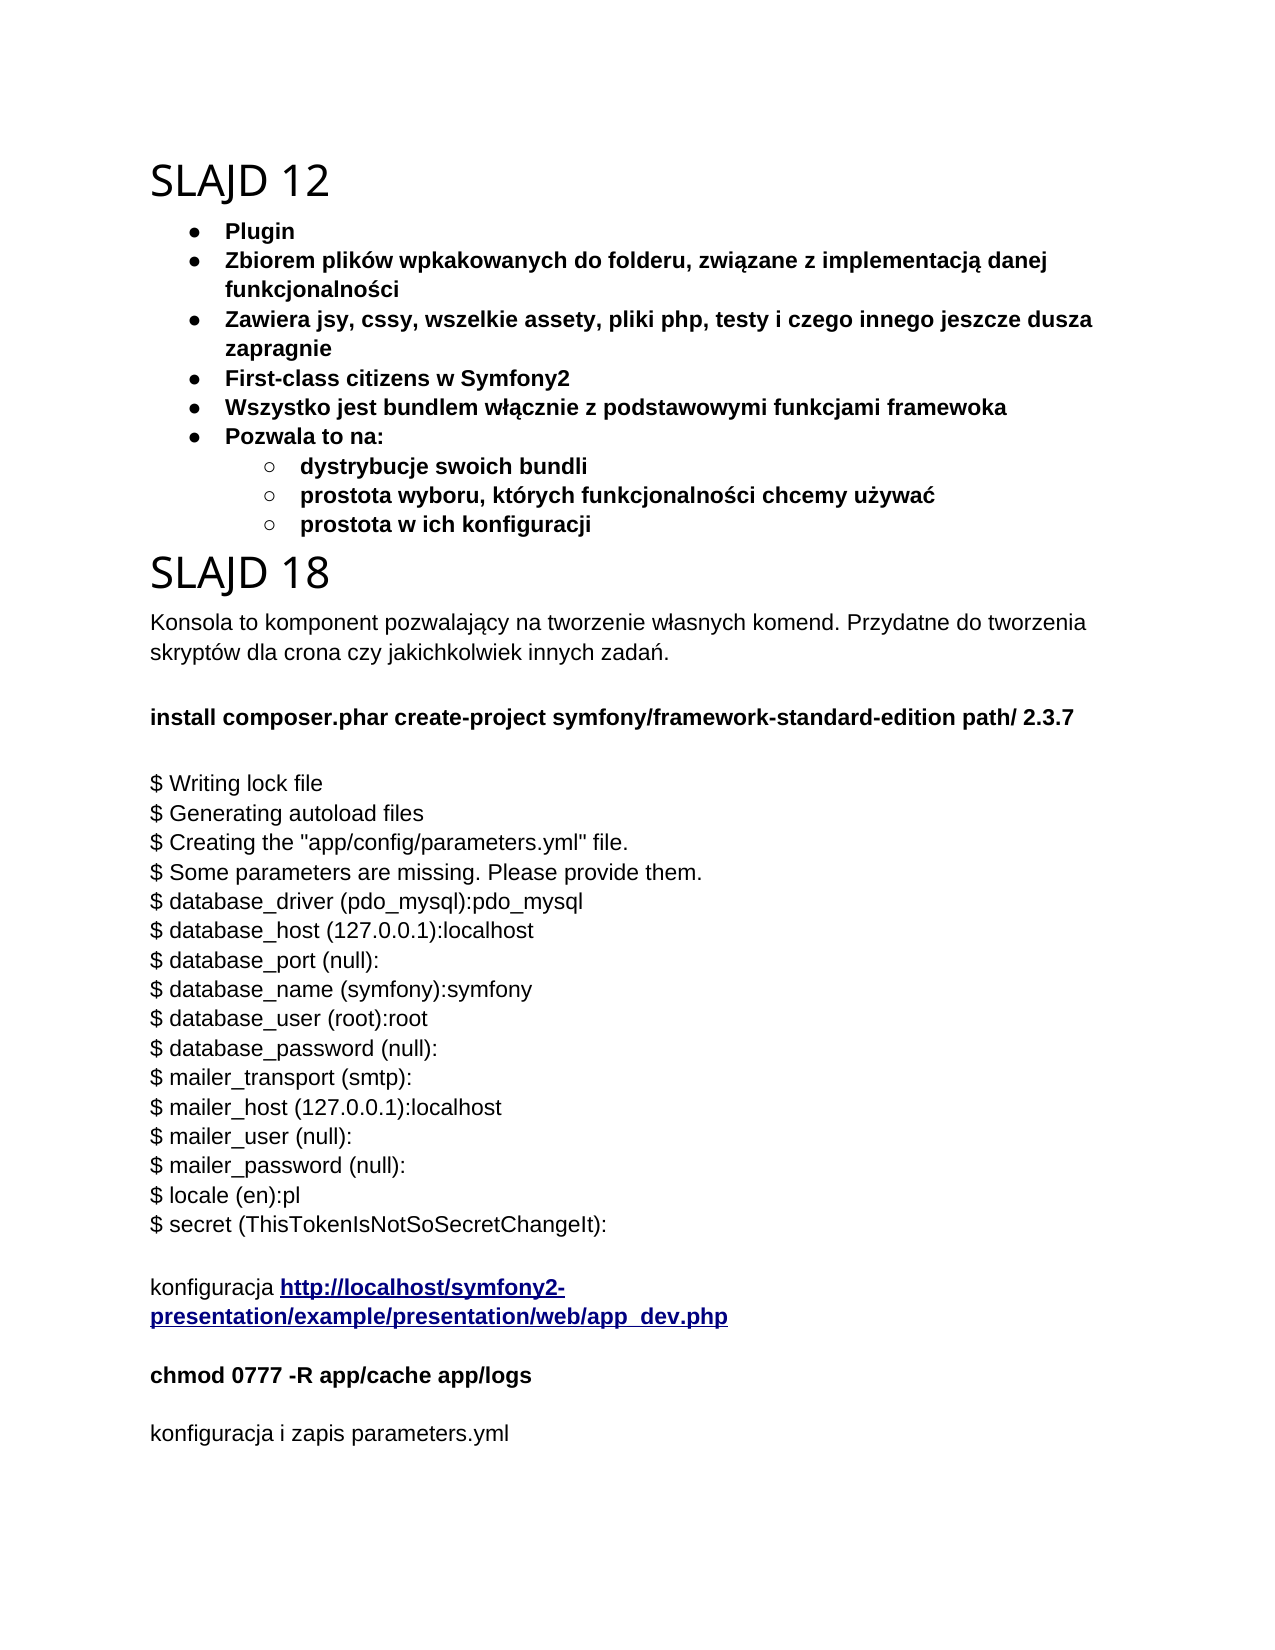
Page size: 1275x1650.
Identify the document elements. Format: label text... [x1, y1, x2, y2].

list Wszystko jest bundlem włącznie z podstawowymi funkcjami framewoka [187, 395, 1125, 420]
text konfiguracja http://localhost/symfony2-presentation/example/presentation/web/app_dev.php [150, 1274, 1125, 1329]
text $ database_user (root):root [150, 1006, 1125, 1032]
list Zawiera jsy, cssy, wszelkie assety, pliki php, testy i czego innego jeszcze dusza zapragnie [187, 307, 1125, 362]
text SLAJD 18 [150, 542, 1125, 601]
list prostota w ich konfiguracji [262, 512, 1125, 538]
text konfiguracja i zapis parameters.yml [150, 1421, 1125, 1447]
list prostota wyboru, których funkcjonalności chcemy używać [262, 483, 1125, 508]
text $ Generating autoload files [150, 800, 1125, 826]
list Zbiorem plików wpkakowanych do folderu, związane z implementacją danej funkcjonalności [187, 248, 1125, 303]
text $ Writing lock file [150, 771, 1125, 797]
text $ mailer_transport (smtp): [150, 1065, 1125, 1090]
text SLAJD 12 [150, 150, 1125, 209]
text $ secret (ThisTokenIsNotSoSecretChangeIt): [150, 1212, 1125, 1237]
text $ mailer_host (127.0.0.1):localhost [150, 1094, 1125, 1120]
text $ Some parameters are missing. Please provide them. [150, 859, 1125, 885]
list Pozwala to na: [187, 424, 1125, 450]
text $ Creating the "app/config/parameters.yml" file. [150, 830, 1125, 855]
list Plugin [187, 218, 1125, 244]
text Konsola to komponent pozwalający na tworzenie własnych komend. Przydatne do tworzenia skryptów dla crona czy jakichkolwiek innych zadań. [150, 610, 1125, 665]
text $ mailer_password (null): [150, 1153, 1125, 1178]
text install composer.phar create-project symfony/framework-standard-edition path/ 2.3.7 [150, 705, 1125, 730]
text $ mailer_user (null): [150, 1123, 1125, 1149]
list First-class citizens w Symfony2 [187, 365, 1125, 391]
text $ database_port (null): [150, 947, 1125, 973]
text $ locale (en):pl [150, 1182, 1125, 1208]
text $ database_name (symfony):symfony [150, 977, 1125, 1002]
list dystrybucje swoich bundli [262, 453, 1125, 479]
text $ database_driver (pdo_mysql):pdo_mysql [150, 888, 1125, 914]
text chmod 0777 -R app/cache app/logs [150, 1362, 1125, 1388]
text $ database_password (null): [150, 1035, 1125, 1061]
text $ database_host (127.0.0.1):localhost [150, 918, 1125, 943]
